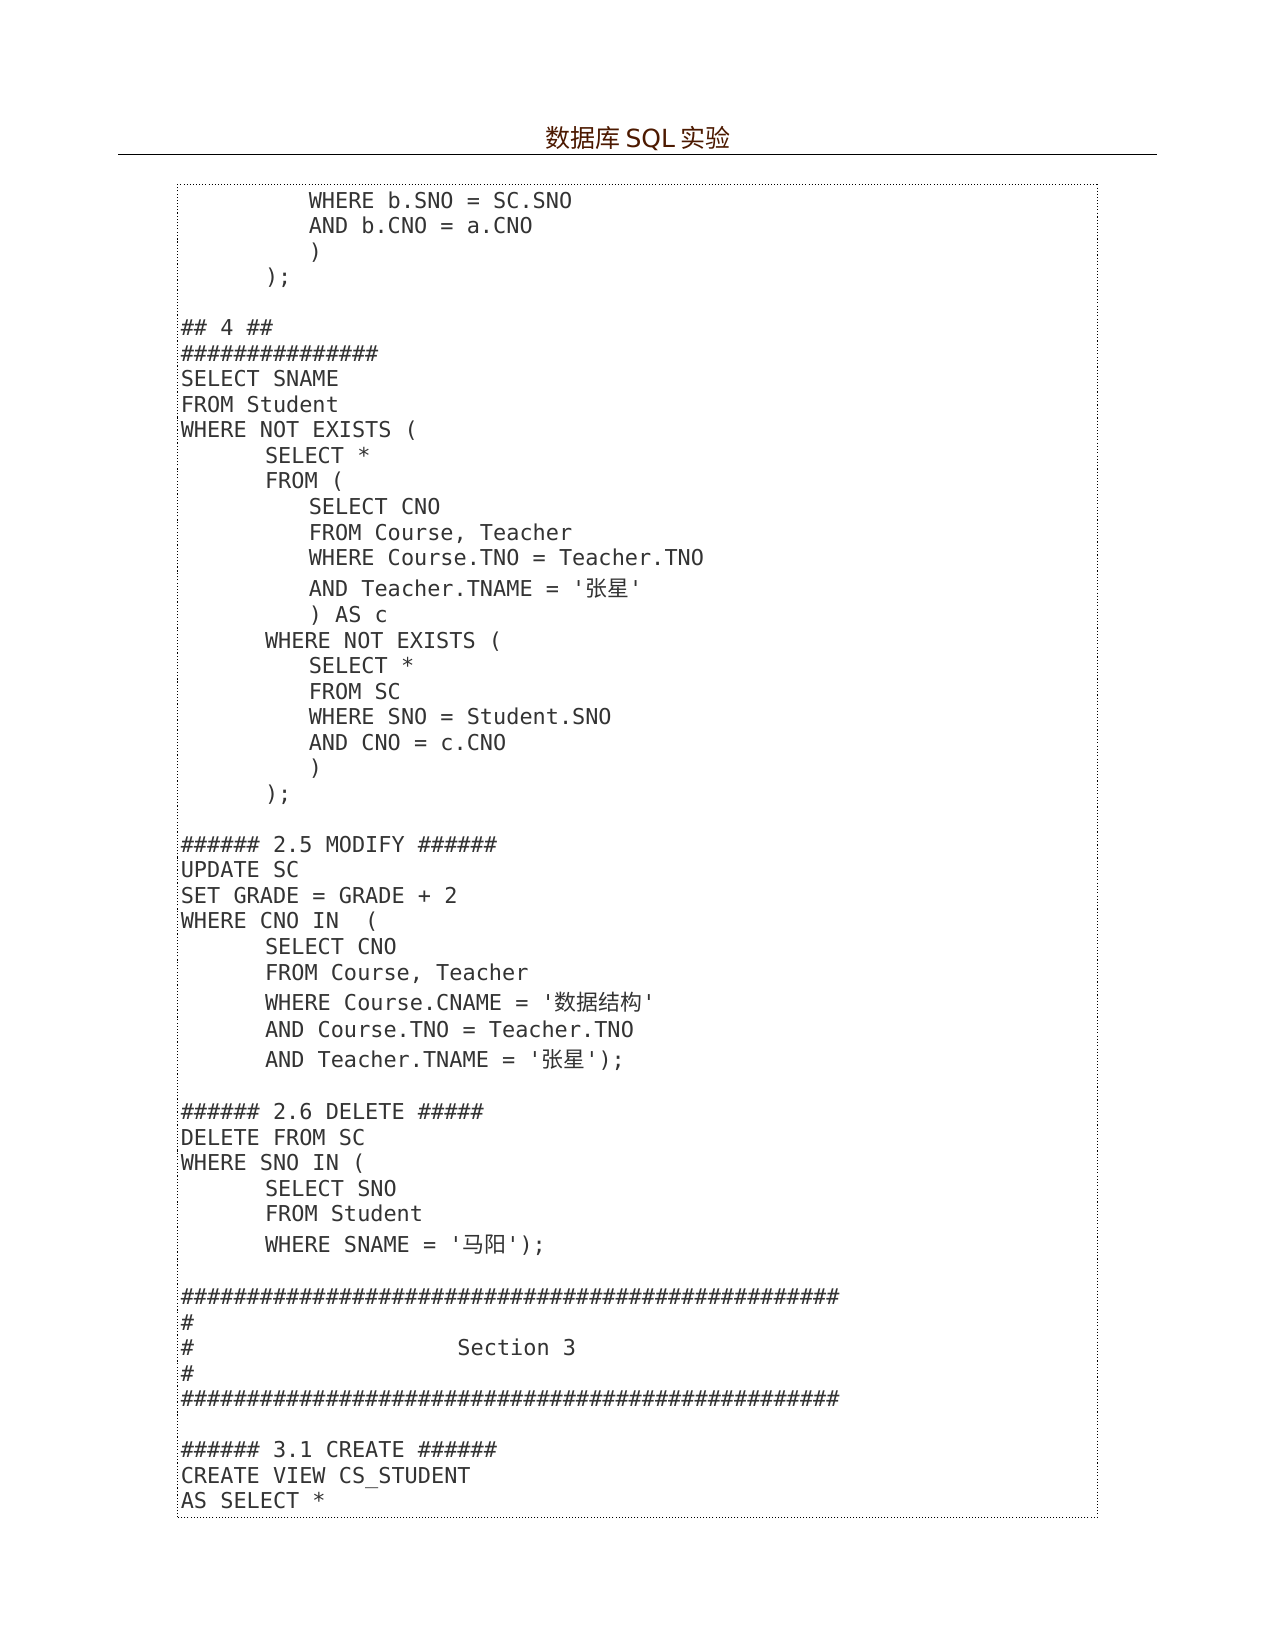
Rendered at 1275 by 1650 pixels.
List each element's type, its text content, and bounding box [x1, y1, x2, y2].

text WHERE Course.CNAME = '数据结构' [177, 982, 1098, 1013]
text ); [177, 777, 1098, 806]
text SELECT SNAME [177, 363, 1098, 388]
text WHERE Course.TNO = Teacher.TNO [177, 542, 1098, 567]
text AND Teacher.TNAME = '张星'); [177, 1039, 1098, 1074]
text CREATE VIEW CS_STUDENT [177, 1459, 1098, 1485]
text ###### 2.5 MODIFY ###### [177, 828, 1098, 854]
text ############### [177, 337, 1098, 363]
text ###### 3.1 CREATE ###### [177, 1434, 1098, 1459]
text FROM Course, Teacher [177, 516, 1098, 542]
text WHERE SNO IN ( [177, 1147, 1098, 1173]
text ## 4 ## [177, 312, 1098, 337]
text UPDATE SC [177, 854, 1098, 879]
text DELETE FROM SC [177, 1122, 1098, 1147]
text AND CNO = c.CNO [177, 726, 1098, 752]
text SELECT CNO [177, 491, 1098, 516]
text SELECT * [177, 439, 1098, 465]
text # [177, 1357, 1098, 1383]
text ); [177, 261, 1098, 290]
text FROM Course, Teacher [177, 956, 1098, 982]
text FROM Student [177, 388, 1098, 414]
text FROM Student [177, 1198, 1098, 1224]
text AND Course.TNO = Teacher.TNO [177, 1013, 1098, 1039]
text ) [177, 752, 1098, 777]
text FROM SC [177, 675, 1098, 701]
text AND b.CNO = a.CNO [177, 210, 1098, 235]
text WHERE SNO = Student.SNO [177, 701, 1098, 726]
text WHERE b.SNO = SC.SNO [177, 184, 1098, 210]
text ) AS c [177, 599, 1098, 624]
text SELECT CNO [177, 931, 1098, 956]
text SELECT SNO [177, 1173, 1098, 1198]
text WHERE NOT EXISTS ( [177, 624, 1098, 650]
text ###### 2.6 DELETE ##### [177, 1096, 1098, 1122]
text # Section 3 [177, 1332, 1098, 1357]
text SELECT * [177, 650, 1098, 675]
text ) [177, 235, 1098, 261]
text WHERE NOT EXISTS ( [177, 414, 1098, 439]
text # [177, 1306, 1098, 1332]
text ################################################## [177, 1383, 1098, 1412]
text WHERE CNO IN ( [177, 905, 1098, 931]
text WHERE SNAME = '马阳'); [177, 1224, 1098, 1259]
text AND Teacher.TNAME = '张星' [177, 567, 1098, 599]
text FROM ( [177, 465, 1098, 491]
text AS SELECT * [177, 1485, 1098, 1517]
text SET GRADE = GRADE + 2 [177, 879, 1098, 905]
text ################################################## [177, 1281, 1098, 1306]
